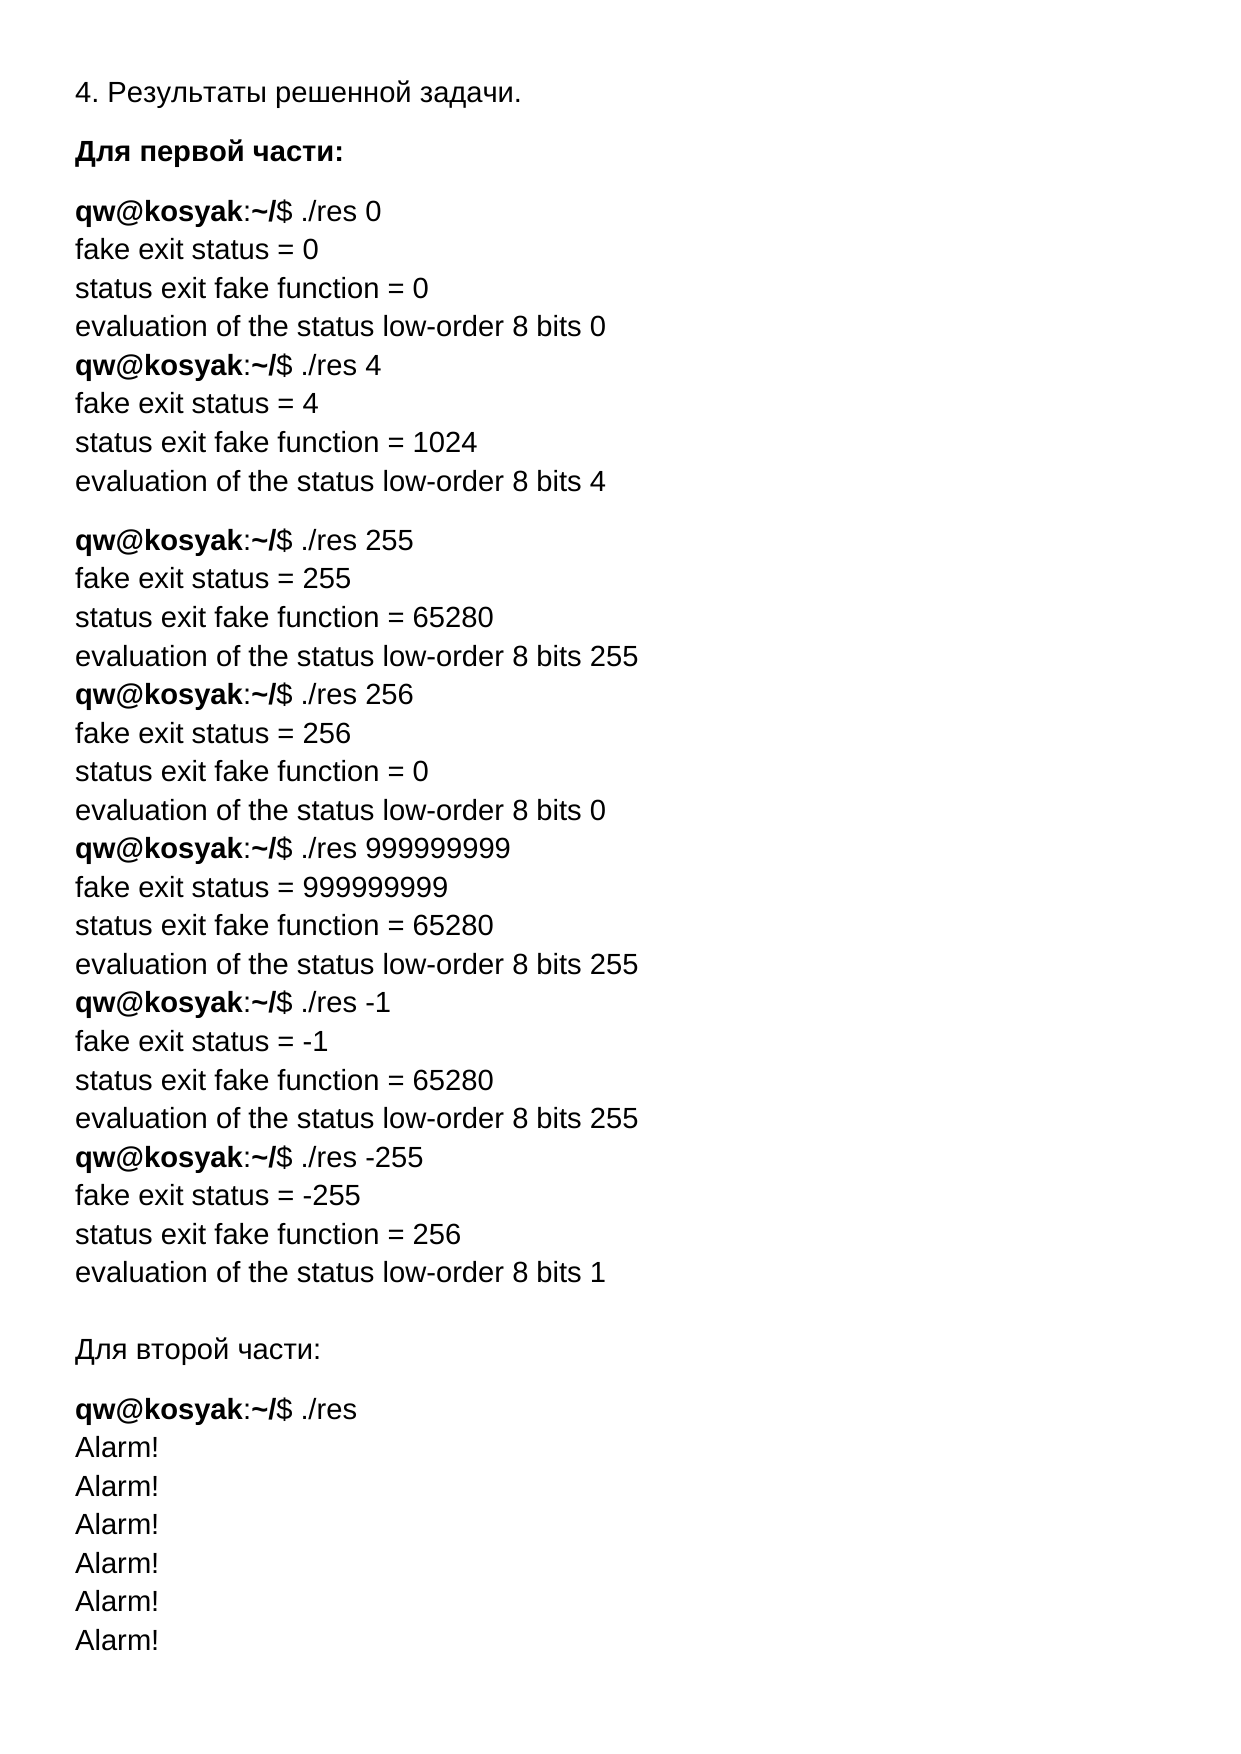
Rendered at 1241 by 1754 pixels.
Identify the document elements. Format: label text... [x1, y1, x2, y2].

text qw@kosyak:~/$ ./res Alarm! Alarm! Alarm! Alarm! Alarm! Alarm! [75, 1392, 1165, 1656]
text qw@kosyak:~/$ ./res 255 fake exit status = 255 status exit fake function = 65280 evaluation of the status low-order 8 bits 255 qw@kosyak:~/$ ./res 256 fake exit status = 256 status exit fake function = 0 evaluation of the status low-order 8 bits 0 qw@kosyak:~/$ ./res 999999999 fake exit status = 999999999 status exit fake function = 65280 evaluation of the status low-order 8 bits 255 qw@kosyak:~/$ ./res -1 fake exit status = -1 status exit fake function = 65280 evaluation of the status low-order 8 bits 255 qw@kosyak:~/$ ./res -255 fake exit status = -255 status exit fake function = 256 evaluation of the status low-order 8 bits 1 Для второй части: [75, 523, 1165, 1366]
text qw@kosyak:~/$ ./res 0 fake exit status = 0 status exit fake function = 0 evaluation of the status low-order 8 bits 0 qw@kosyak:~/$ ./res 4 fake exit status = 4 status exit fake function = 1024 evaluation of the status low-order 8 bits 4 [75, 194, 1165, 497]
text 4. Результаты решенной задачи. [75, 75, 1165, 108]
text Для первой части: [75, 134, 1165, 168]
